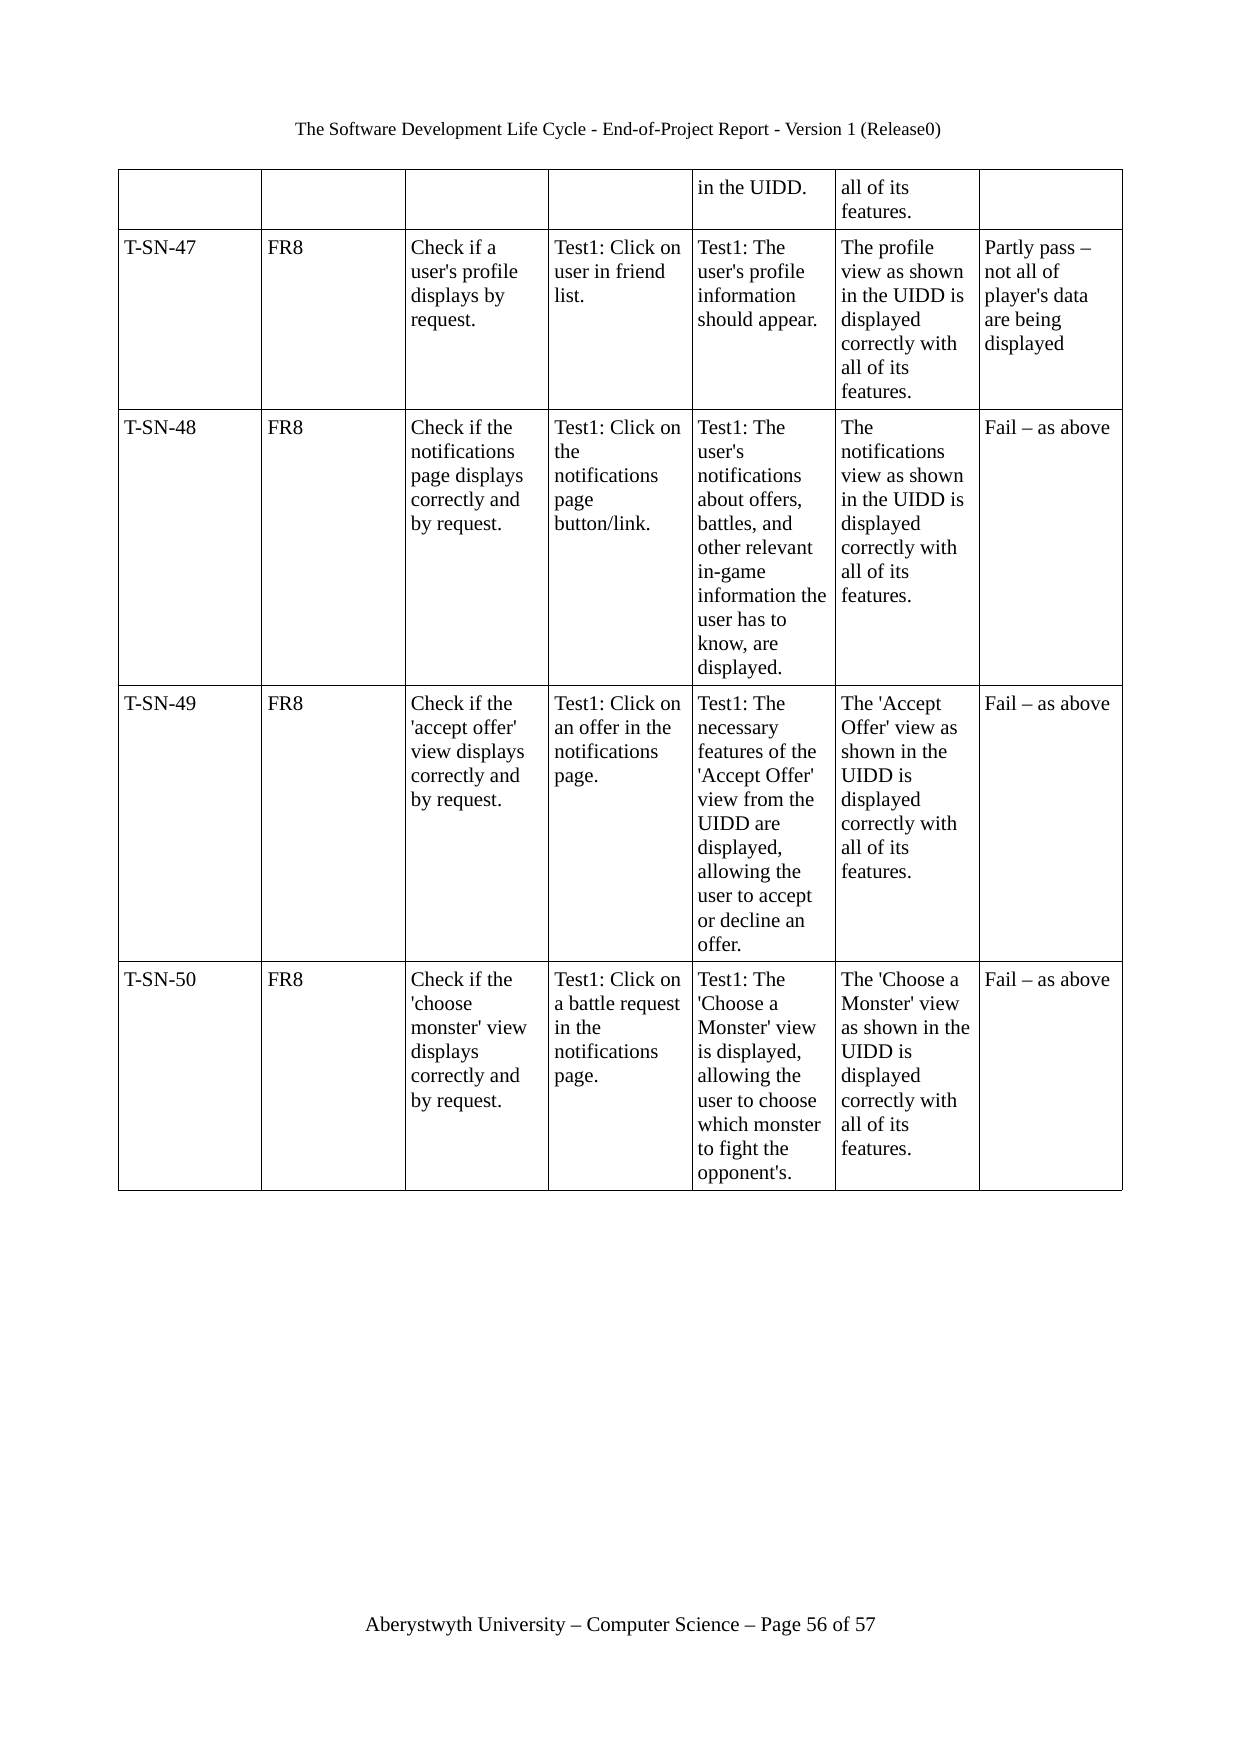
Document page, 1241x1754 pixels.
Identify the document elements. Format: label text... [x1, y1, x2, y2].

table_cell all of its features. [836, 170, 979, 229]
table_cell Test1: Click on a battle request in the notifications page. [549, 962, 692, 1189]
table_cell Check if the 'choose monster' view displays correctly and by request. [406, 962, 548, 1189]
table_cell [980, 170, 1122, 229]
table_cell Test1: The necessary features of the 'Accept Offer' view from the UIDD are displayed, allowing the user to accept or decline an offer. [693, 686, 835, 961]
table_cell The notifications view as shown in the UIDD is displayed correctly with all of its features. [836, 410, 979, 685]
table_cell T-SN-50 [119, 962, 261, 1189]
table_cell Check if the notifications page displays correctly and by request. [406, 410, 548, 685]
table_cell FR8 [262, 962, 405, 1189]
table_cell Test1: Click on user in friend list. [549, 230, 692, 409]
table_cell Check if the 'accept offer' view displays correctly and by request. [406, 686, 548, 961]
table_cell Test1: Click on the notifications page button/link. [549, 410, 692, 685]
table_cell [549, 170, 692, 229]
table_cell Partly pass – not all of player's data are being displayed [980, 230, 1122, 409]
table_cell FR8 [262, 230, 405, 409]
table_cell [119, 170, 261, 229]
table_cell T-SN-48 [119, 410, 261, 685]
table_cell Test1: The 'Choose a Monster' view is displayed, allowing the user to choose which monster to fight the opponent's. [693, 962, 835, 1189]
table_cell in the UIDD. [693, 170, 835, 229]
table_cell [406, 170, 548, 229]
table_cell The 'Choose a Monster' view as shown in the UIDD is displayed correctly with all of its features. [836, 962, 979, 1189]
table_cell The profile view as shown in the UIDD is displayed correctly with all of its features. [836, 230, 979, 409]
table_cell Test1: The user's profile information should appear. [693, 230, 835, 409]
table_cell Check if a user's profile displays by request. [406, 230, 548, 409]
table_cell FR8 [262, 410, 405, 685]
table_cell Fail – as above [980, 410, 1122, 685]
table_cell T-SN-47 [119, 230, 261, 409]
table_cell T-SN-49 [119, 686, 261, 961]
table_cell [262, 170, 405, 229]
table_cell The 'Accept Offer' view as shown in the UIDD is displayed correctly with all of its features. [836, 686, 979, 961]
table_cell Test1: Click on an offer in the notifications page. [549, 686, 692, 961]
table_cell Fail – as above [980, 962, 1122, 1189]
table_cell Fail – as above [980, 686, 1122, 961]
table_cell Test1: The user's notifications about offers, battles, and other relevant in-game information the user has to know, are displayed. [693, 410, 835, 685]
table_cell FR8 [262, 686, 405, 961]
